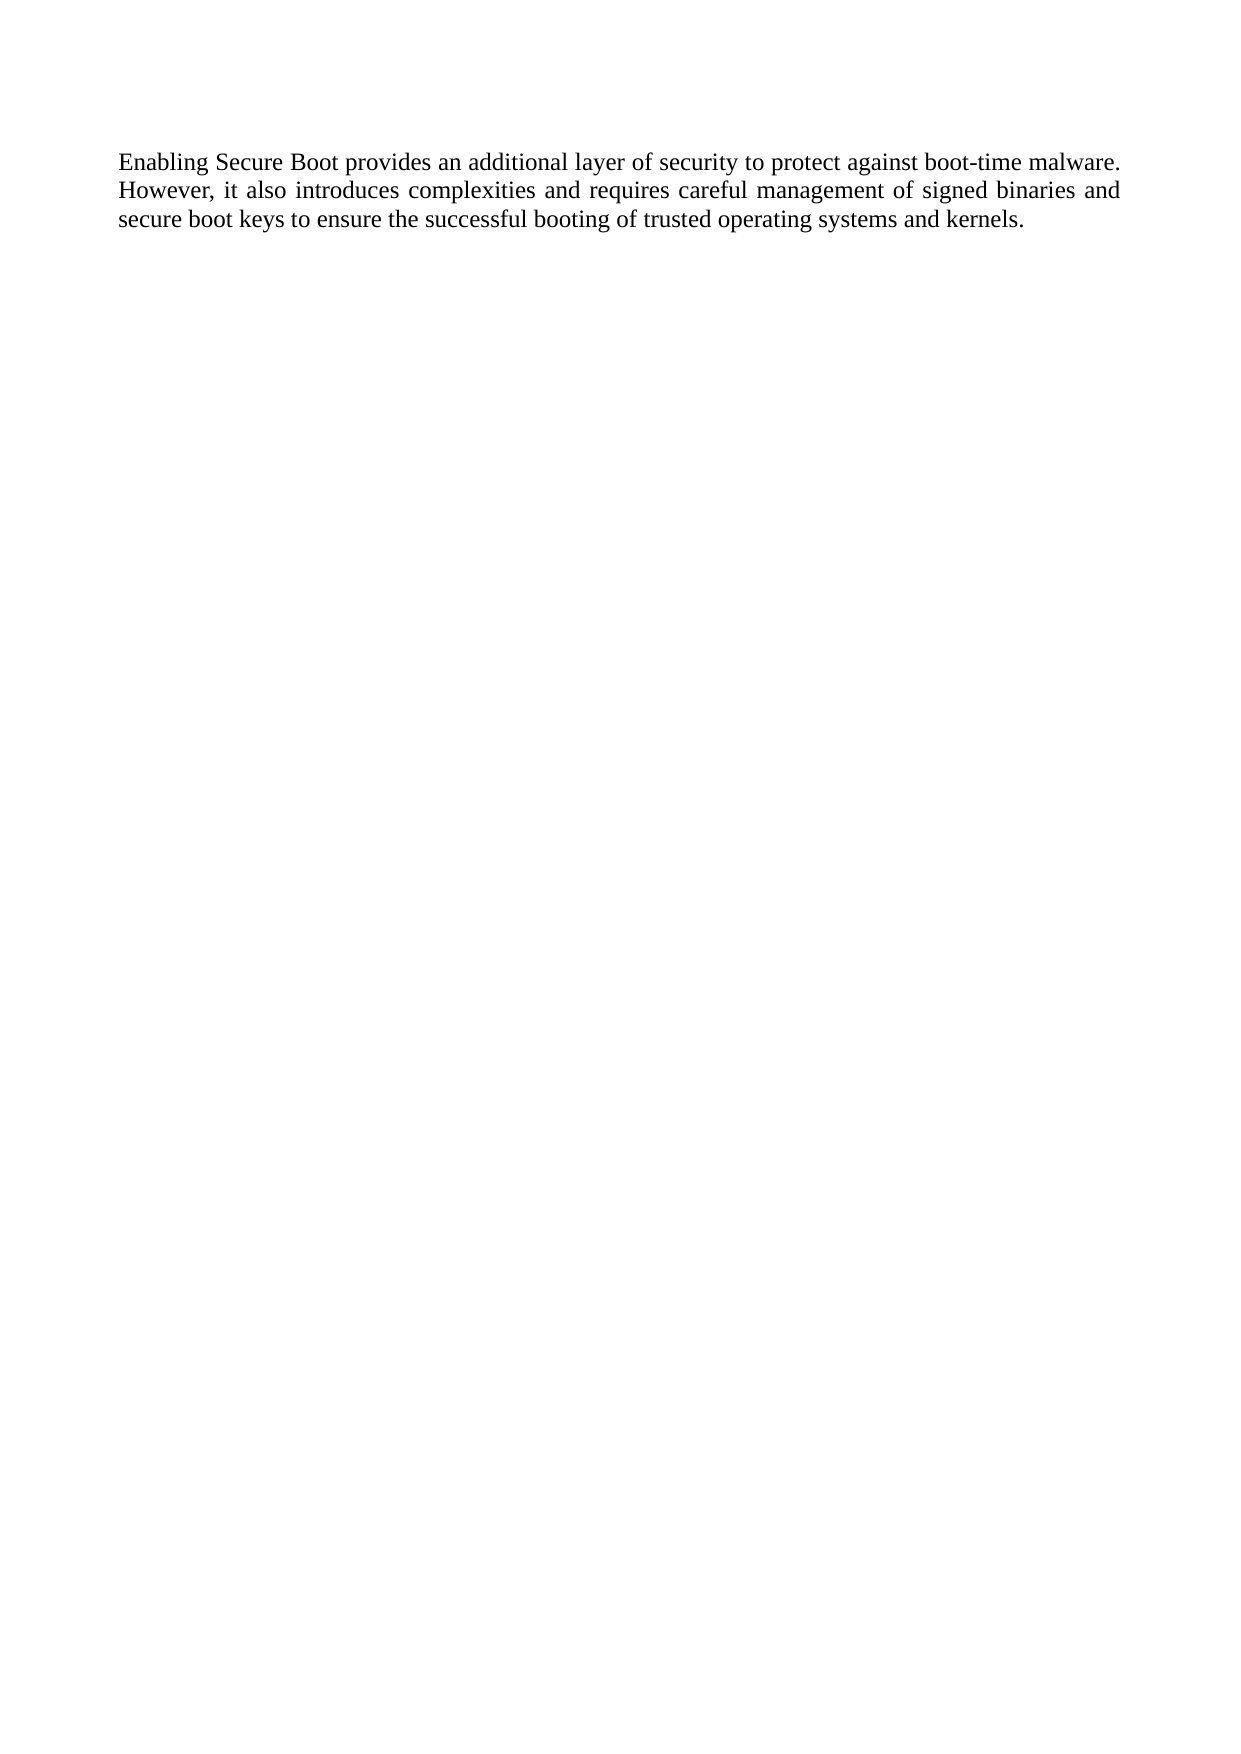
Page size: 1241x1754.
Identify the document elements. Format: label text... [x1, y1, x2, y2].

text Enabling Secure Boot provides an additional layer of security to protect against boot-time malware. However, it also introduces complexities and requires careful management of signed binaries and secure boot keys to ensure the successful booting of trusted operating systems and kernels. [118, 147, 1122, 233]
